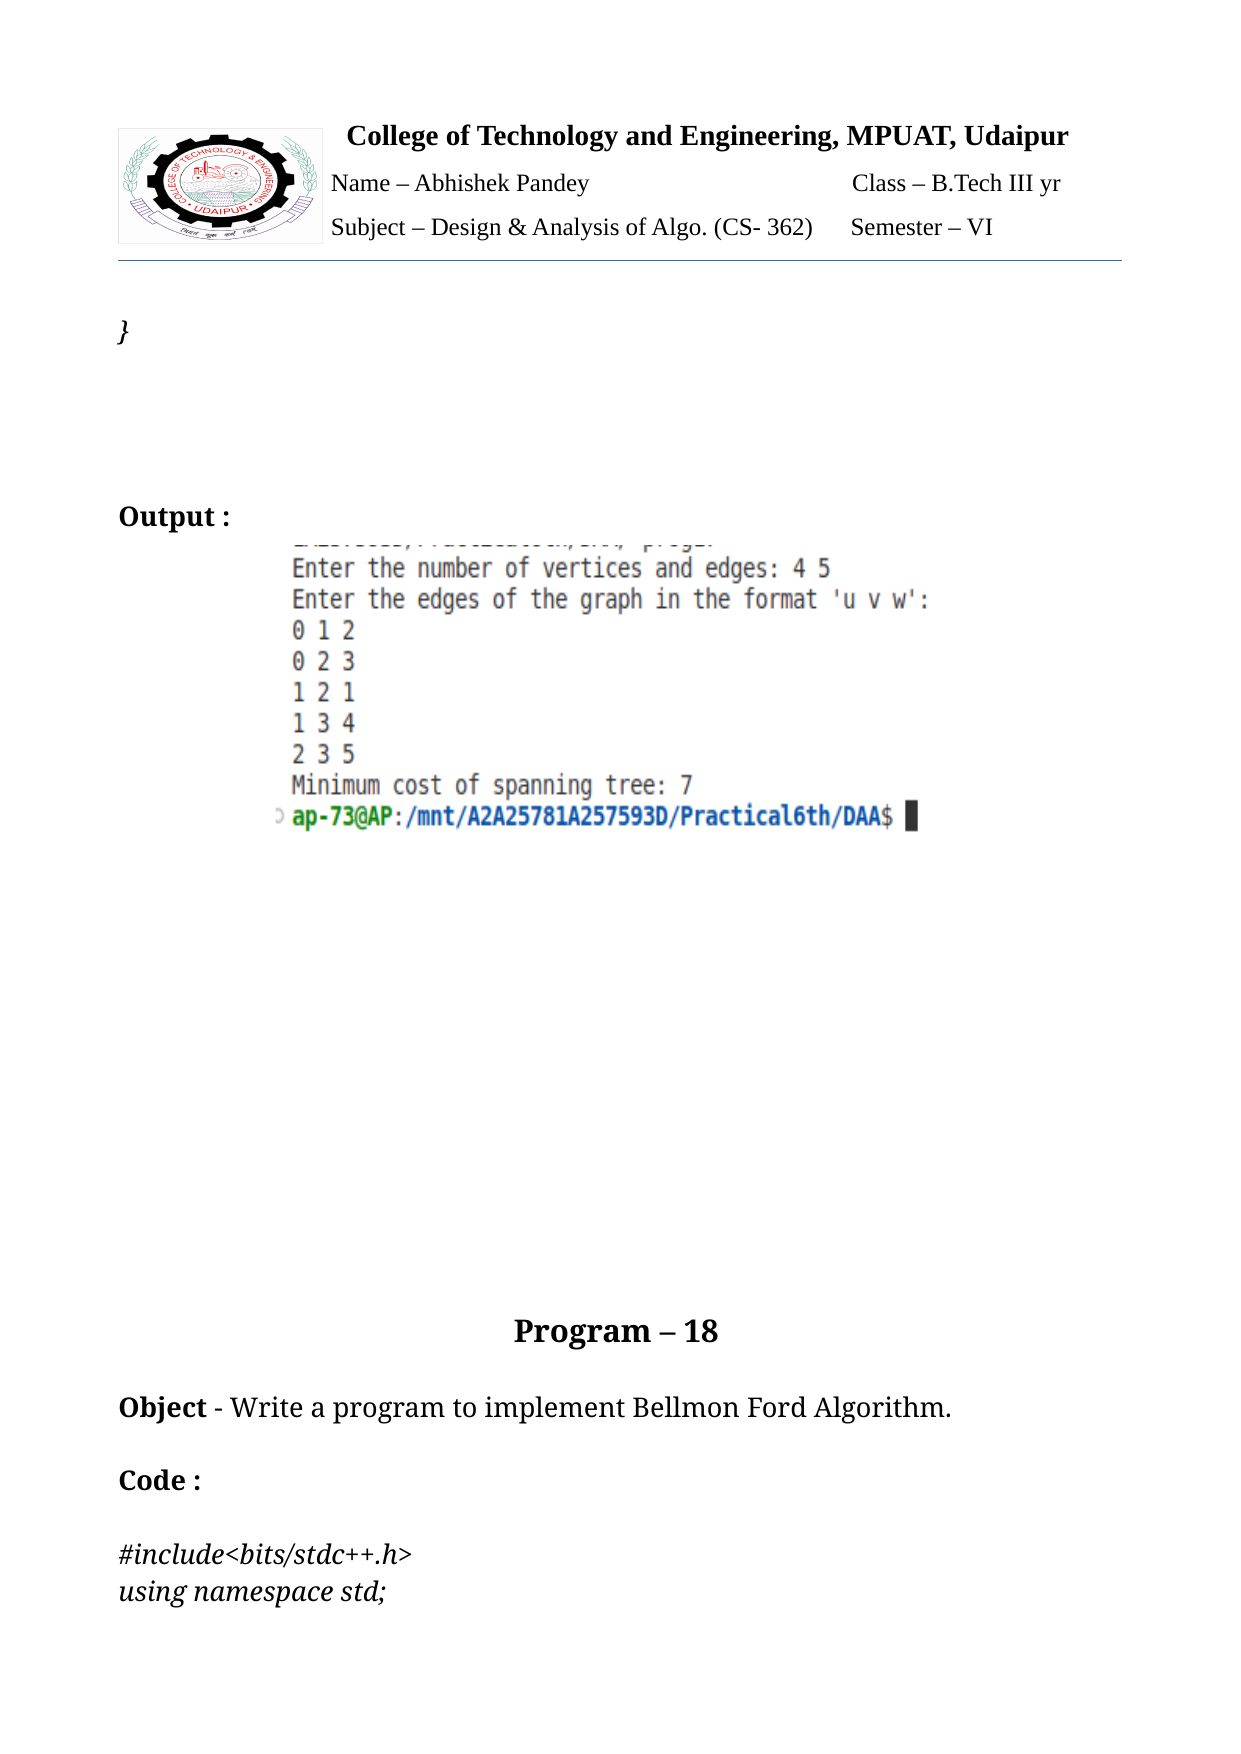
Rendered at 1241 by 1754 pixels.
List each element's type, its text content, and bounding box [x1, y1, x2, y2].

text Output : [118, 497, 1122, 534]
picture [118, 128, 323, 244]
text Code : [118, 1462, 1122, 1499]
text } [118, 313, 1122, 350]
text Object - Write a program to implement Bellmon Ford Algorithm. [118, 1388, 1122, 1425]
picture [275, 545, 965, 880]
text using namespace std; [118, 1572, 1122, 1609]
text #include<bits/stdc++.h> [118, 1536, 1122, 1572]
text Program – 18 [118, 1308, 1122, 1351]
